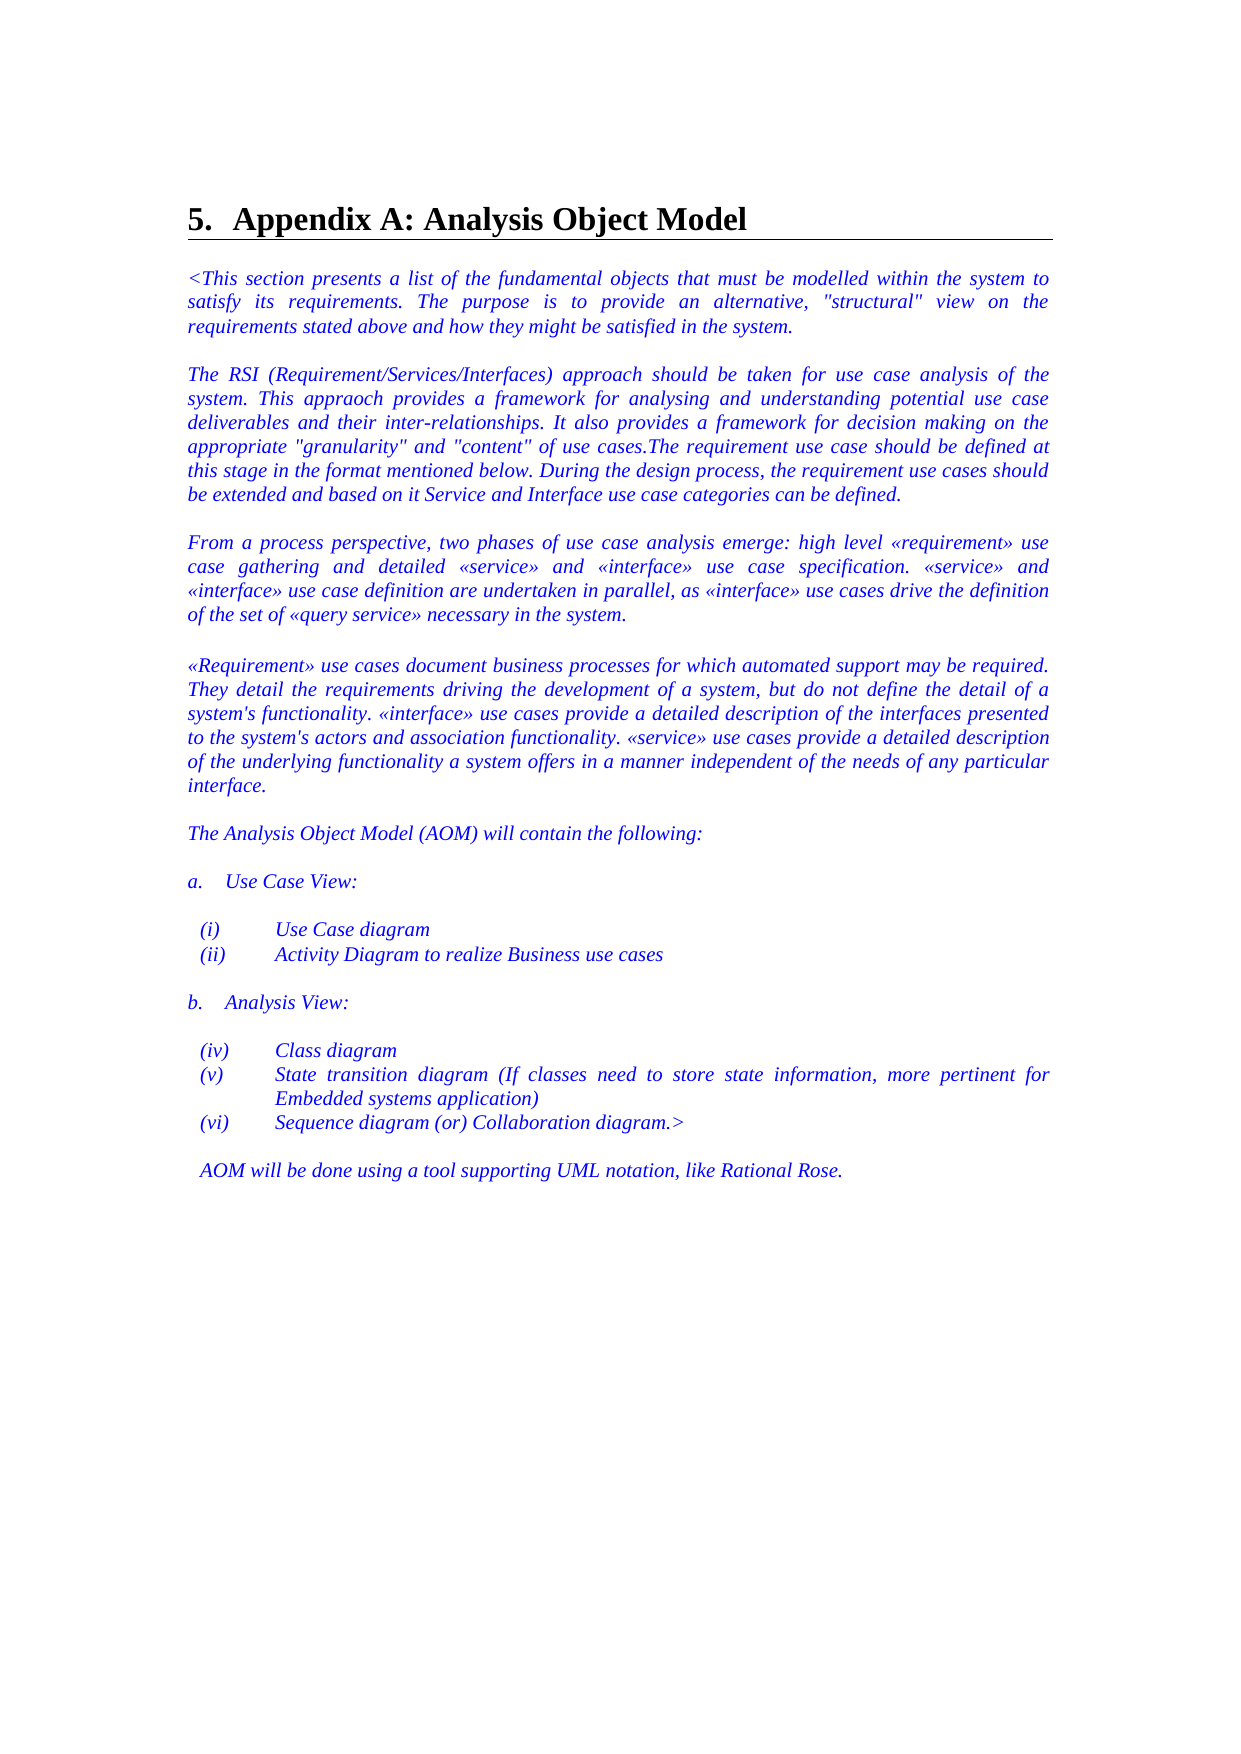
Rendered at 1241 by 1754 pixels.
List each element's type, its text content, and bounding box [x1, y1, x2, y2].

list Use Case diagram [200, 917, 1053, 941]
text The Analysis Object Model (AOM) will contain the following: [187, 821, 1053, 845]
list Sequence diagram (or) Collaboration diagram.> [200, 1110, 1053, 1134]
text <This section presents a list of the fundamental objects that must be modelled within the system to satisfy its requirements. The purpose is to provide an alternative, "structural" view on the requirements stated above and how they might be satisfied in the system. [187, 265, 1053, 338]
list Analysis View: [187, 989, 1053, 1014]
text «Requirement» use cases document business processes for which automated support may be required. They detail the requirements driving the development of a system, but do not define the detail of a system's functionality. «interface» use cases provide a detailed description of the interfaces presented to the system's actors and association functionality. «service» use cases provide a detailed description of the underlying functionality a system offers in a manner independent of the needs of any particular interface. [187, 653, 1053, 797]
list Activity Diagram to realize Business use cases [200, 941, 1053, 966]
list Class diagram [200, 1038, 1053, 1062]
text From a process perspective, two phases of use case analysis emerge: high level «requirement» use case gathering and detailed «service» and «interface» use case specification. «service» and «interface» use case definition are undertaken in parallel, as «interface» use cases drive the definition of the set of «query service» necessary in the system. [187, 530, 1053, 626]
list State transition diagram (If classes need to store state information, more pertinent for Embedded systems application) [200, 1062, 1053, 1110]
text The RSI (Requirement/Services/Interfaces) approach should be taken for use case analysis of the system. This appraoch provides a framework for analysing and understanding potential use case deliverables and their inter-relationships. It also provides a framework for decision making on the appropriate "granularity" and "content" of use cases.The requirement use case should be defined at this stage in the format mentioned below. During the design process, the requirement use cases should be extended and based on it Service and Interface use case categories can be defined. [187, 362, 1053, 506]
subtitle Appendix A: Analysis Object Model [187, 199, 1053, 240]
text AOM will be done using a tool supporting UML notation, like Rational Rose. [200, 1158, 1053, 1182]
list Use Case View: [187, 869, 1053, 893]
